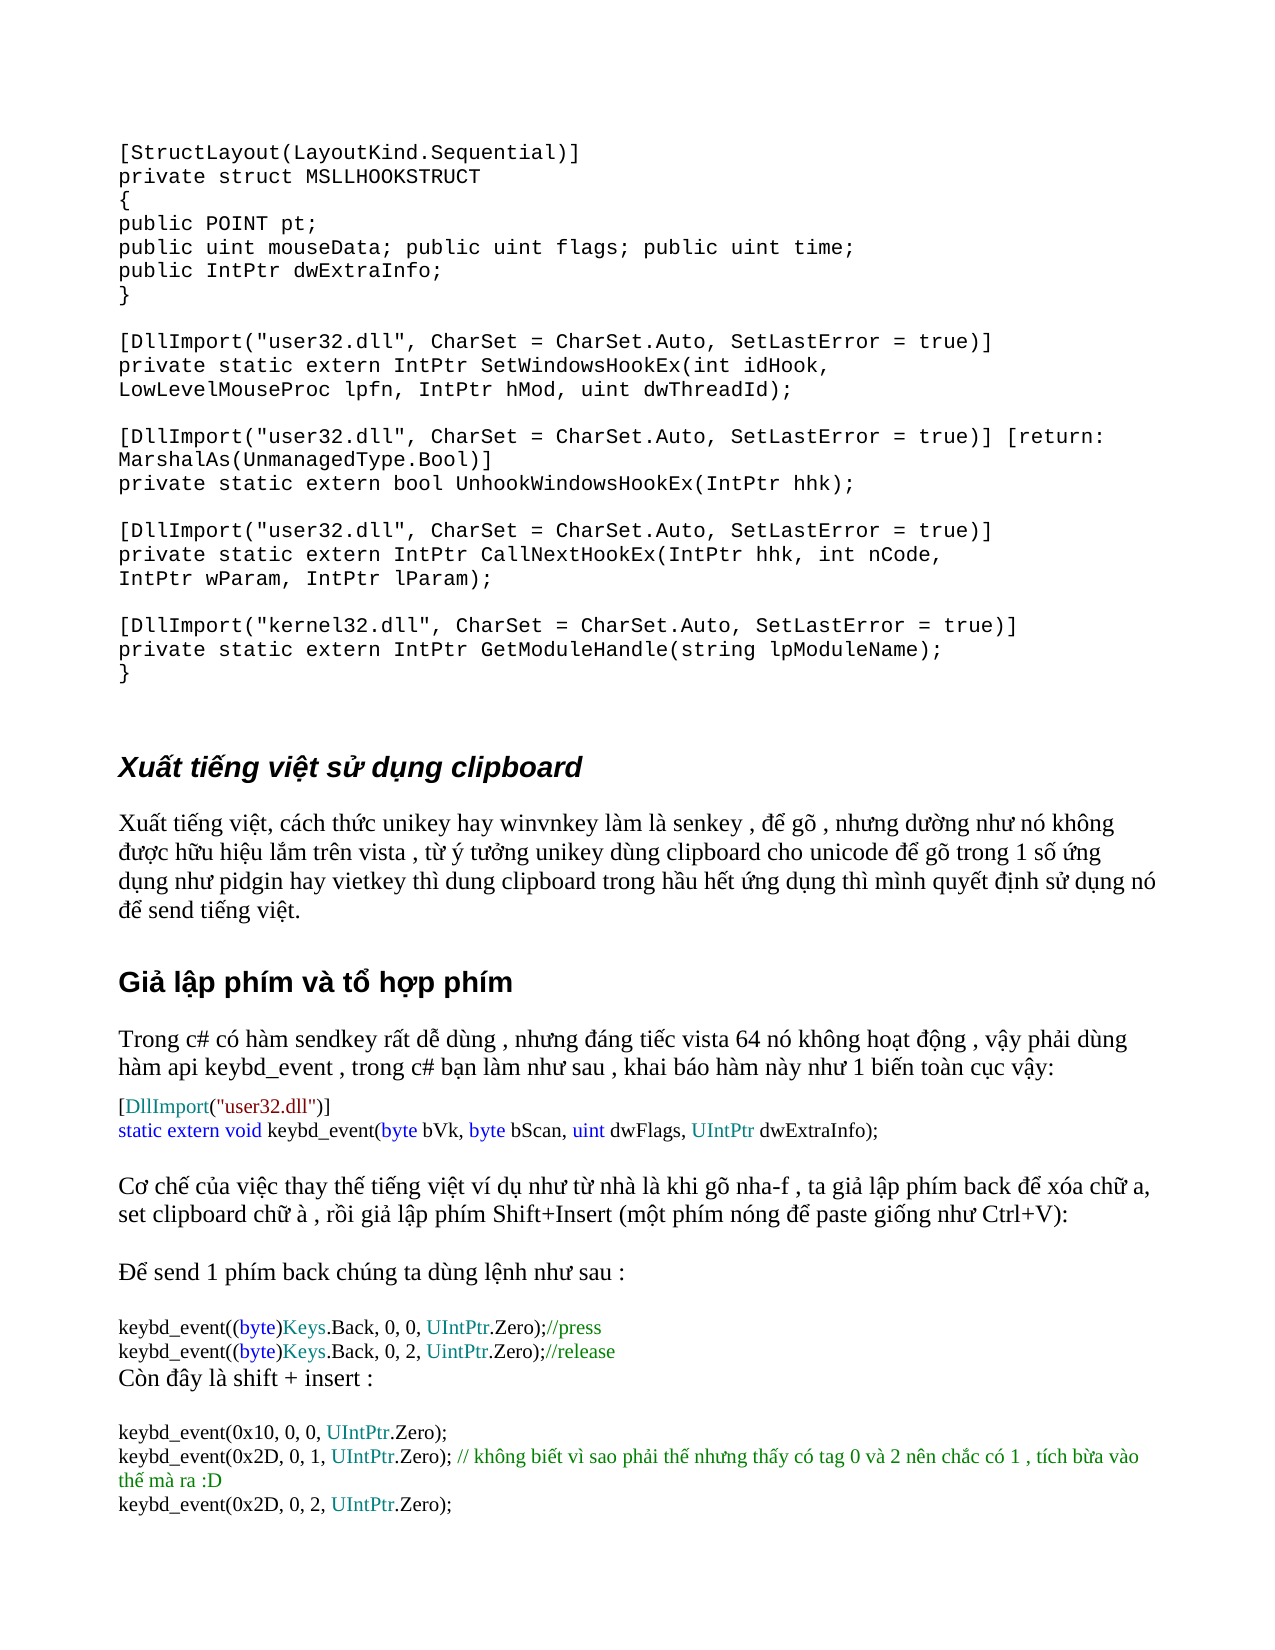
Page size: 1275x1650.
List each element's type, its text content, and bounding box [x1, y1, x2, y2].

subtitle Xuất tiếng việt sử dụng clipboard [118, 750, 1157, 783]
text LowLevelMouseProc lpfn, IntPtr hMod, uint dwThreadId); [118, 378, 1157, 402]
text private static extern bool UnhookWindowsHookEx(IntPtr hhk); [118, 473, 1157, 497]
text private struct MSLLHOOKSTRUCT [118, 166, 1157, 189]
text public IntPtr dwExtraInfo; [118, 260, 1157, 284]
subtitle Giả lập phím và tổ hợp phím [118, 965, 1157, 999]
text [StructLayout(LayoutKind.Sequential)] [118, 142, 1157, 166]
text [DllImport("kernel32.dll", CharSet = CharSet.Auto, SetLastError = true)] [118, 615, 1157, 639]
text keybd_event((byte)Keys.Back, 0, 0, UIntPtr.Zero);//press [118, 1314, 1157, 1339]
text public POINT pt; [118, 213, 1157, 237]
text keybd_event(0x10, 0, 0, UIntPtr.Zero); [118, 1420, 1157, 1444]
text } [118, 284, 1157, 307]
text Còn đây là shift + insert : [118, 1363, 1157, 1391]
text private static extern IntPtr GetModuleHandle(string lpModuleName); [118, 639, 1157, 662]
text [DllImport("user32.dll", CharSet = CharSet.Auto, SetLastError = true)] [118, 520, 1157, 544]
text Để send 1 phím back chúng ta dùng lệnh như sau : [118, 1257, 1157, 1286]
text IntPtr wParam, IntPtr lParam); [118, 568, 1157, 591]
text public uint mouseData; public uint flags; public uint time; [118, 237, 1157, 260]
text keybd_event(0x2D, 0, 1, UIntPtr.Zero); // không biết vì sao phải thế nhưng thấy có tag 0 và 2 nên chắc có 1 , tích bừa vào thế mà ra :D [118, 1444, 1157, 1492]
text Cơ chế của việc thay thế tiếng việt ví dụ như từ nhà là khi gõ nha-f , ta giả lập phím back để xóa chữ a, set clipboard chữ à , rồi giả lập phím Shift+Insert (một phím nóng để paste giống như Ctrl+V): [118, 1171, 1157, 1228]
text [DllImport("user32.dll")] [118, 1094, 1157, 1118]
text } [118, 662, 1157, 685]
text { [118, 189, 1157, 212]
text Trong c# có hàm sendkey rất dễ dùng , nhưng đáng tiếc vista 64 nó không hoạt động , vậy phải dùng hàm api keybd_event , trong c# bạn làm như sau , khai báo hàm này như 1 biến toàn cục vậy: [118, 1024, 1157, 1081]
text keybd_event(0x2D, 0, 2, UIntPtr.Zero); [118, 1492, 1157, 1516]
text [DllImport("user32.dll", CharSet = CharSet.Auto, SetLastError = true)] [return: MarshalAs(UnmanagedType.Bool)] [118, 424, 1157, 471]
text private static extern IntPtr SetWindowsHookEx(int idHook, [118, 355, 1157, 378]
text [DllImport("user32.dll", CharSet = CharSet.Auto, SetLastError = true)] [118, 331, 1157, 355]
text private static extern IntPtr CallNextHookEx(IntPtr hhk, int nCode, [118, 544, 1157, 568]
text static extern void keybd_event(byte bVk, byte bScan, uint dwFlags, UIntPtr dwExtraInfo); [118, 1118, 1157, 1142]
text keybd_event((byte)Keys.Back, 0, 2, UintPtr.Zero);//release [118, 1339, 1157, 1363]
text Xuất tiếng việt, cách thức unikey hay winvnkey làm là senkey , để gõ , nhưng dường như nó không được hữu hiệu lắm trên vista , từ ý tưởng unikey dùng clipboard cho unicode để gõ trong 1 số ứng dụng như pidgin hay vietkey thì dung clipboard trong hầu hết ứng dụng thì mình quyết định sử dụng nó để send tiếng việt. [118, 808, 1157, 923]
